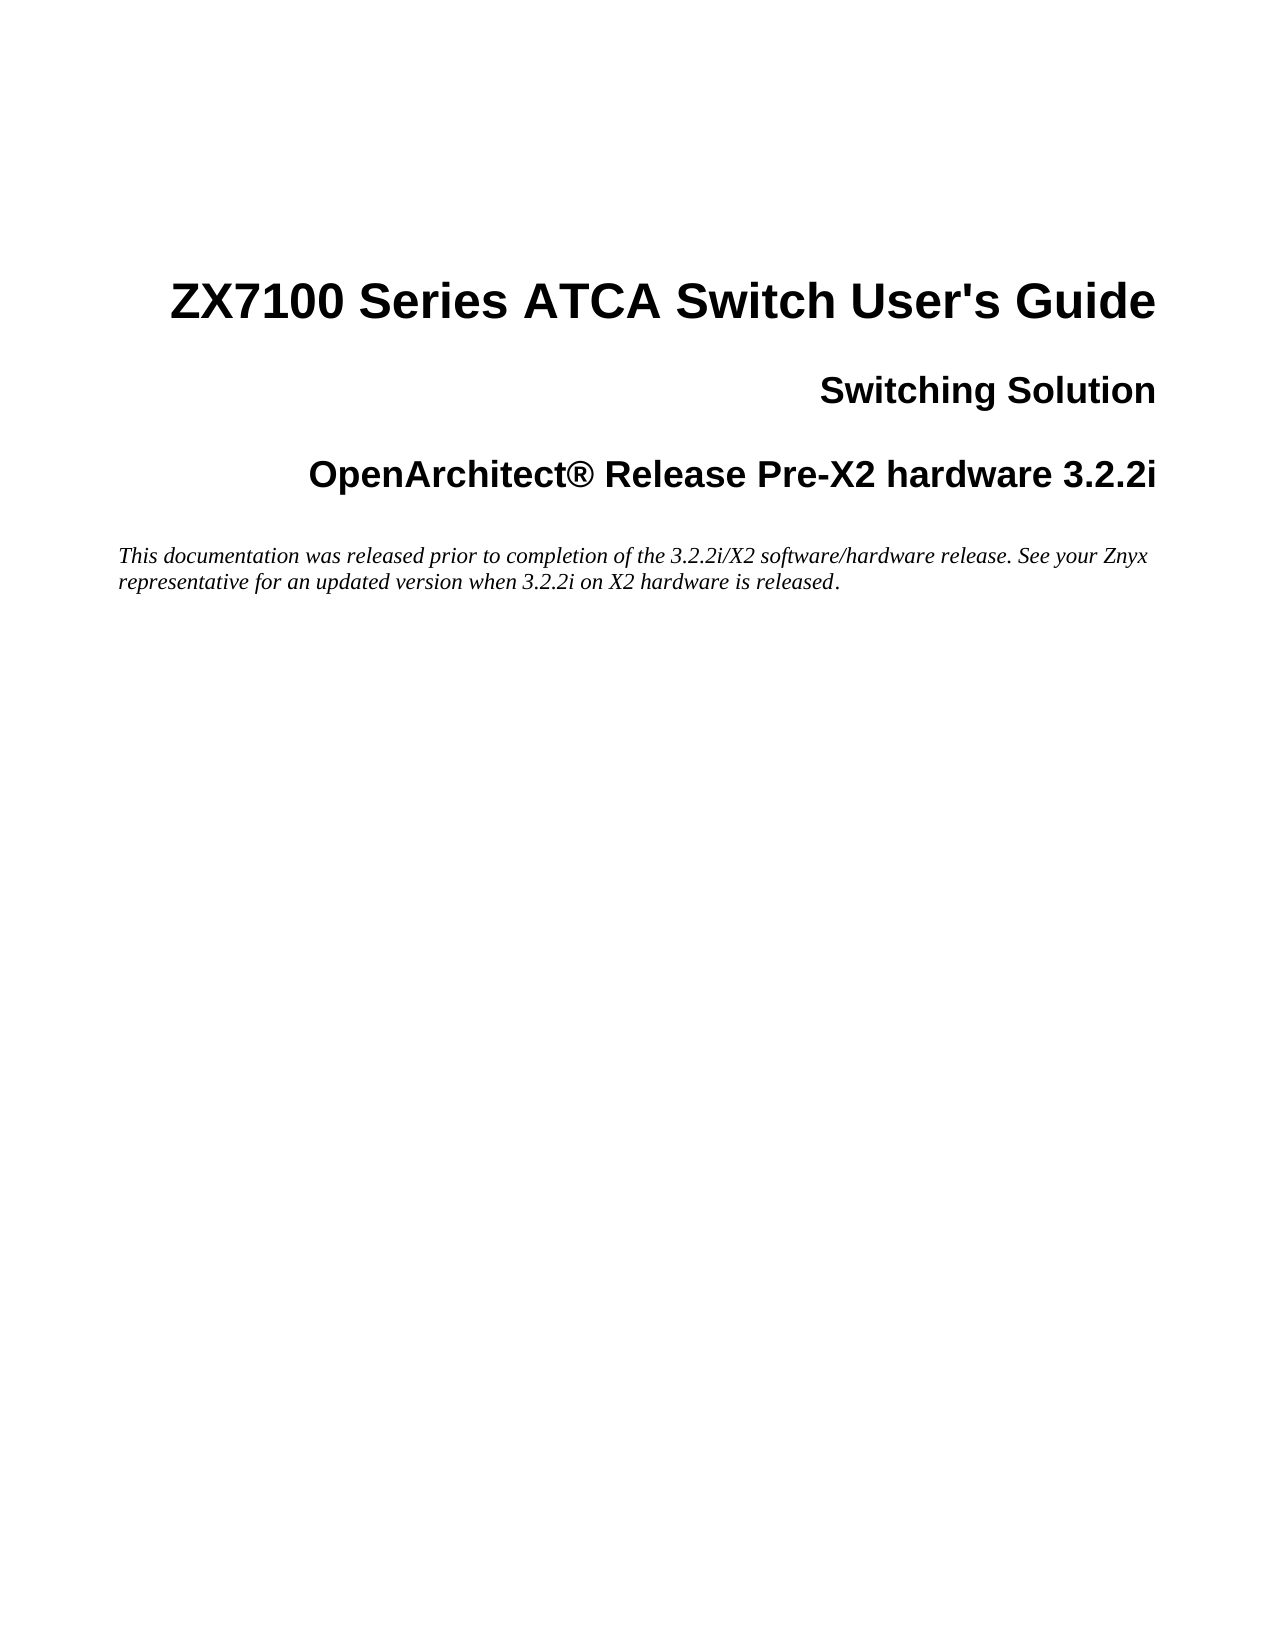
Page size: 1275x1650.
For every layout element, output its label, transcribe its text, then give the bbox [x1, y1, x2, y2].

title ZX7100 Series ATCA Switch User's Guide [118, 273, 1157, 329]
text This documentation was released prior to completion of the 3.2.2i/X2 software/hardware release. See your Znyx representative for an updated version when 3.2.2i on X2 hardware is released. [118, 543, 1157, 594]
title OpenArchitect® Release Pre-X2 hardware 3.2.2i [118, 453, 1157, 495]
title Switching Solution [118, 370, 1157, 412]
